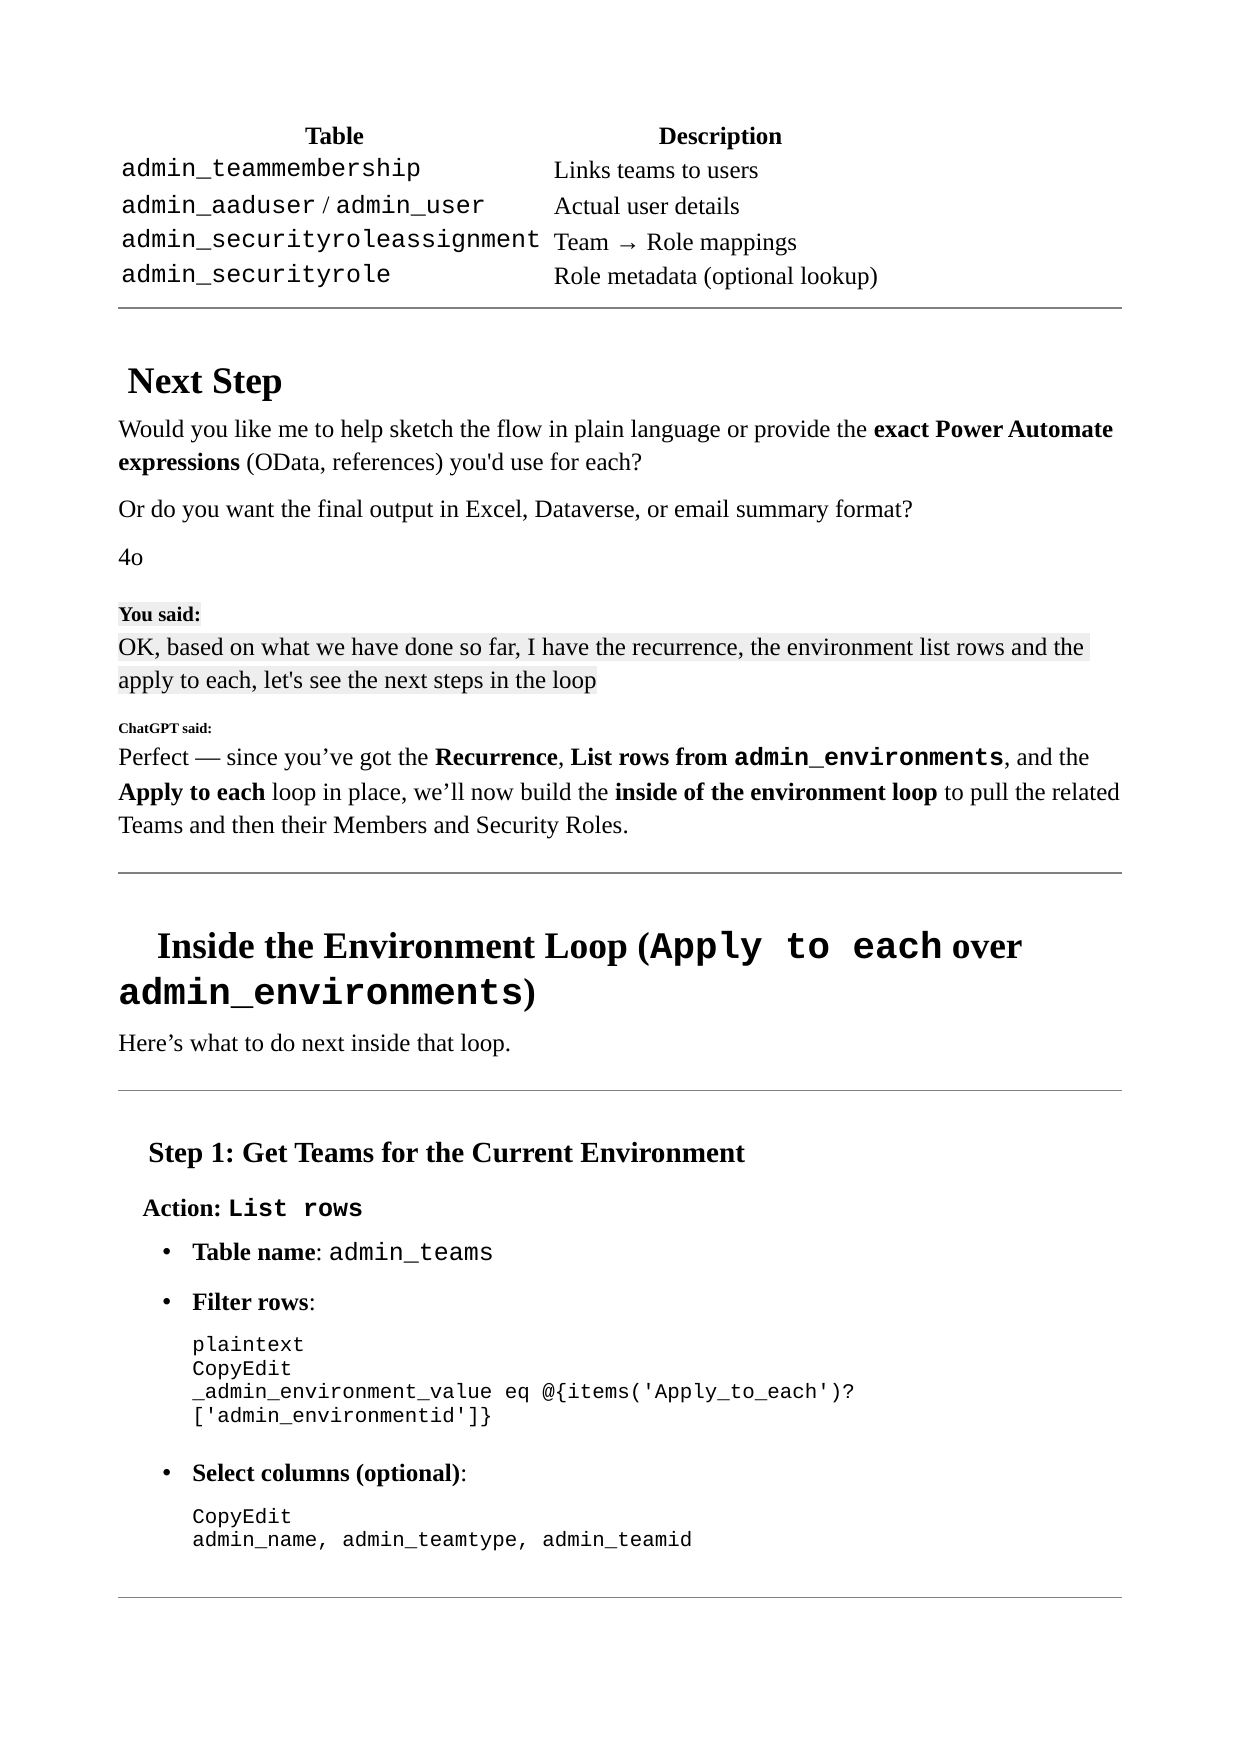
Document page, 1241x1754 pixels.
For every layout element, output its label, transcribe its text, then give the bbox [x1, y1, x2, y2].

text Here’s what to do next inside that loop. [118, 1028, 1122, 1057]
list admin_name, admin_teamtype, admin_teamid [162, 1529, 1122, 1553]
subtitle ✅ Inside the Environment Loop (Apply to each over admin_environments) [118, 923, 1122, 1016]
text Or do you want the final output in Excel, Dataverse, or email summary format? [118, 494, 1122, 523]
text Would you like me to help sketch the flow in plain language or provide the exact Power Automate expressions (OData, references) you'd use for each? [118, 414, 1122, 476]
table_cell admin_securityroleassignment [118, 224, 551, 258]
text 4o [118, 542, 1122, 571]
list plaintext [162, 1334, 1122, 1358]
table_header Description [551, 118, 890, 153]
subtitle ⏭️ Next Step [118, 358, 1122, 401]
text OK, based on what we have done so far, I have the recurrence, the environment list rows and the apply to each, let's see the next steps in the loop [118, 632, 1122, 694]
subtitle ➕ Action: List rows [118, 1193, 1122, 1224]
list Table name: admin_teams [162, 1237, 1122, 1267]
table_cell Team → Role mappings [551, 224, 890, 258]
list CopyEdit [162, 1358, 1122, 1381]
table_cell Role metadata (optional lookup) [551, 259, 890, 293]
table_cell Actual user details [551, 187, 890, 224]
table_cell admin_teammembership [118, 153, 551, 187]
table_header Table [118, 118, 551, 153]
subtitle 🔹 Step 1: Get Teams for the Current Environment [118, 1135, 1122, 1168]
subtitle You said: [118, 602, 1122, 626]
list Select columns (optional): [162, 1458, 1122, 1487]
list _admin_environment_value eq @{items('Apply_to_each')?['admin_environmentid']} [162, 1381, 1122, 1429]
list Filter rows: [162, 1287, 1122, 1315]
table_cell Links teams to users [551, 153, 890, 187]
text Perfect — since you’ve got the Recurrence, List rows from admin_environments, and the Apply to each loop in place, we’ll now build the inside of the environment loop to pull the related Teams and then their Members and Security Roles. [118, 742, 1122, 839]
table_cell admin_aaduser / admin_user [118, 187, 551, 224]
subtitle ChatGPT said: [118, 719, 1122, 736]
list CopyEdit [162, 1506, 1122, 1529]
table_cell admin_securityrole [118, 259, 551, 293]
